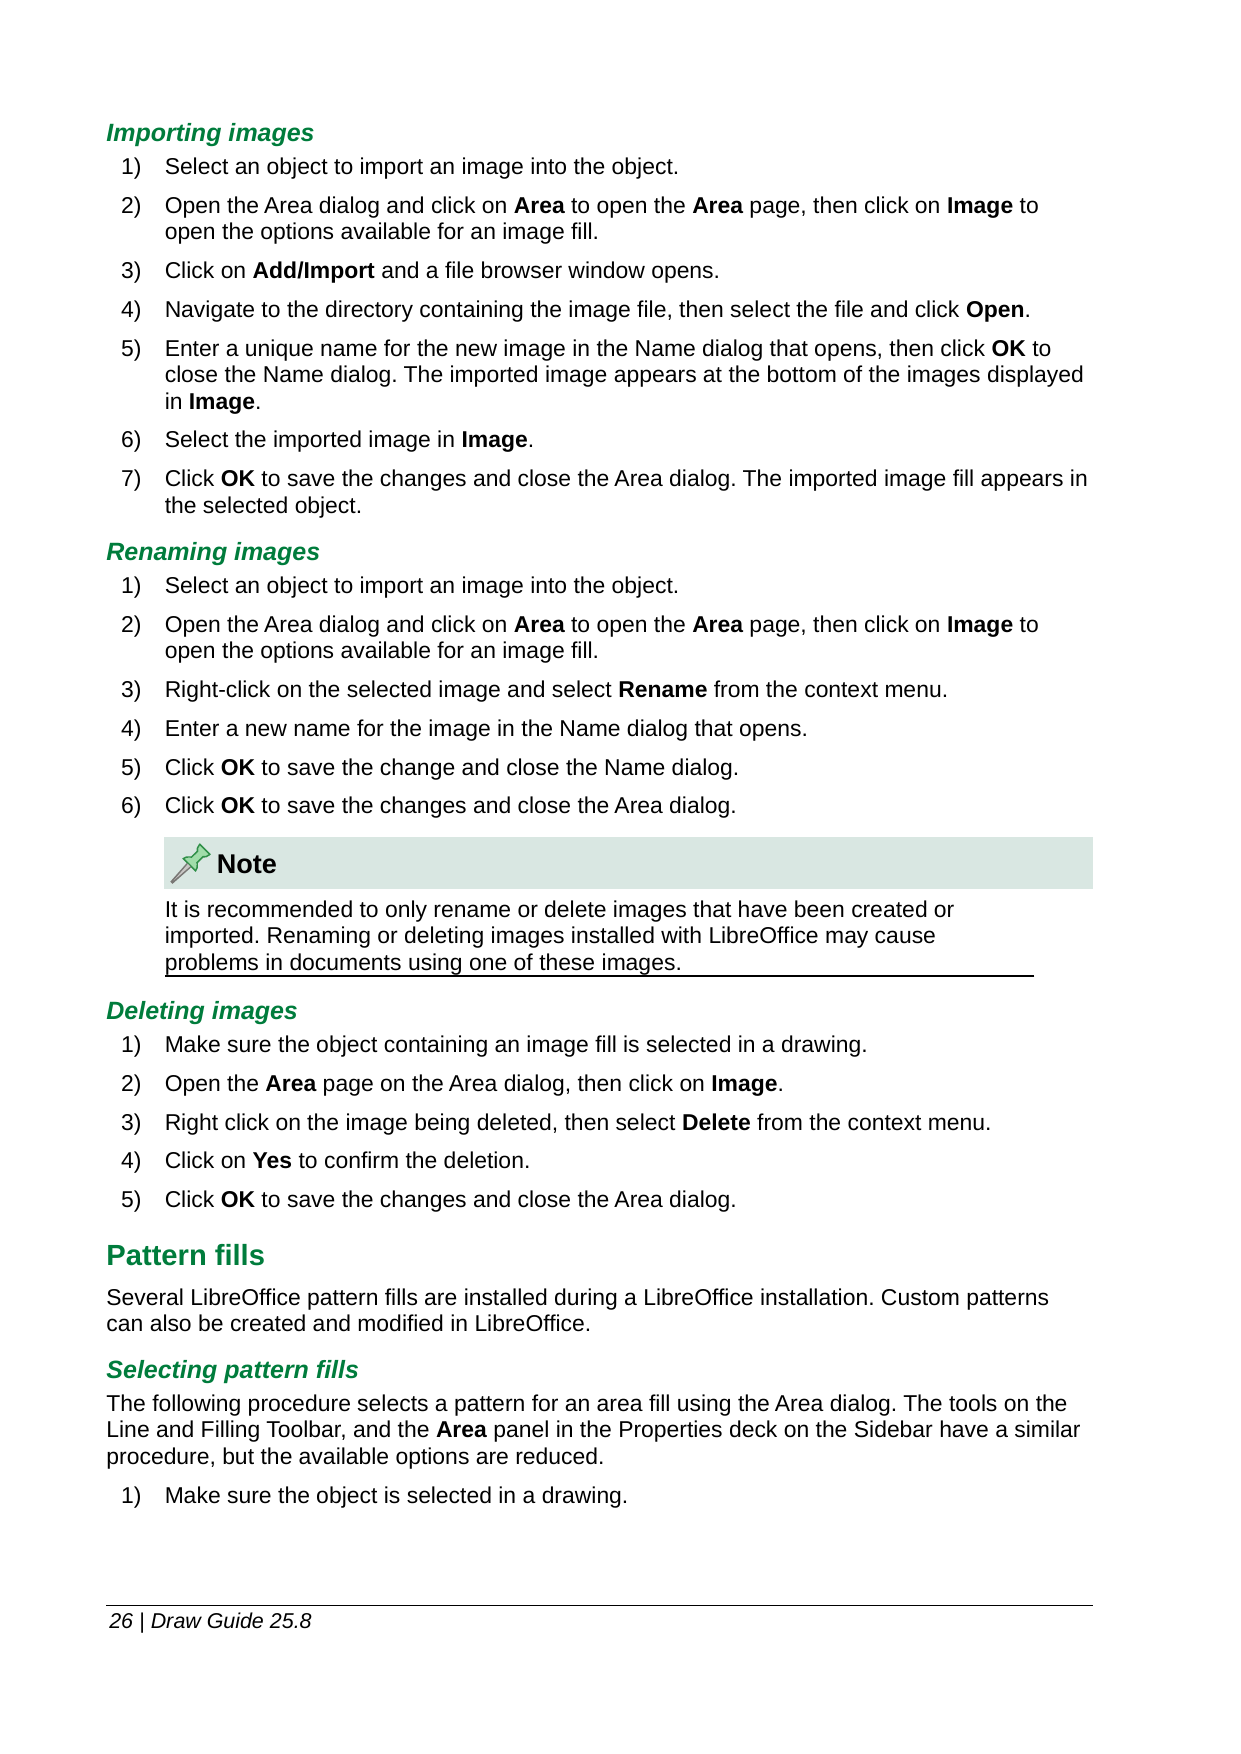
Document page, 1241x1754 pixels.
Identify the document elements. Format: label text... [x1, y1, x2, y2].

text It is recommended to only rename or delete images that have been created or imported. Renaming or deleting images installed with LibreOffice may cause problems in documents using one of these images. [164, 896, 1034, 977]
list Make sure the object containing an image fill is selected in a drawing. [121, 1031, 1093, 1057]
subtitle Note [164, 837, 1093, 889]
list Select an object to import an image into the object. [121, 572, 1093, 598]
list Right click on the image being deleted, then select Delete from the context menu. [121, 1108, 1093, 1135]
subtitle Selecting pattern fills [106, 1355, 1093, 1384]
list Select an object to import an image into the object. [121, 153, 1093, 179]
subtitle Pattern fills [106, 1237, 1093, 1271]
list Enter a unique name for the new image in the Name dialog that opens, then click OK to close the Name dialog. The imported image appears at the bottom of the images displayed in Image. [121, 335, 1093, 414]
list Open the Area dialog and click on Area to open the Area page, then click on Image to open the options available for an image fill. [121, 192, 1093, 245]
list Click OK to save the changes and close the Area dialog. [121, 792, 1093, 819]
list Enter a new name for the image in the Name dialog that opens. [121, 715, 1093, 741]
list Select the imported image in Image. [121, 426, 1093, 453]
list Click on Yes to confirm the deletion. [121, 1147, 1093, 1174]
subtitle Deleting images [106, 996, 1093, 1024]
list Right-click on the selected image and select Rename from the context menu. [121, 676, 1093, 702]
list Click OK to save the changes and close the Area dialog. The imported image fill appears in the selected object. [121, 465, 1093, 518]
text The following procedure selects a pattern for an area fill using the Area dialog. The tools on the Line and Filling Toolbar, and the Area panel in the Properties deck on the Sidebar have a similar procedure, but the available options are reduced. [106, 1390, 1093, 1469]
list Navigate to the directory containing the image file, then select the file and click Open. [121, 296, 1093, 322]
text Several LibreOffice pattern fills are installed during a LibreOffice installation. Custom patterns can also be created and modified in LibreOffice. [106, 1283, 1093, 1336]
list Open the Area page on the Area dialog, then click on Image. [121, 1069, 1093, 1096]
subtitle Importing images [106, 118, 1093, 147]
list Make sure the object is selected in a drawing. [121, 1482, 1093, 1508]
list Click OK to save the change and close the Name dialog. [121, 753, 1093, 780]
list Open the Area dialog and click on Area to open the Area page, then click on Image to open the options available for an image fill. [121, 611, 1093, 663]
list Click OK to save the changes and close the Area dialog. [121, 1186, 1093, 1212]
subtitle Renaming images [106, 537, 1093, 566]
list Click on Add/Import and a file browser window opens. [121, 257, 1093, 283]
